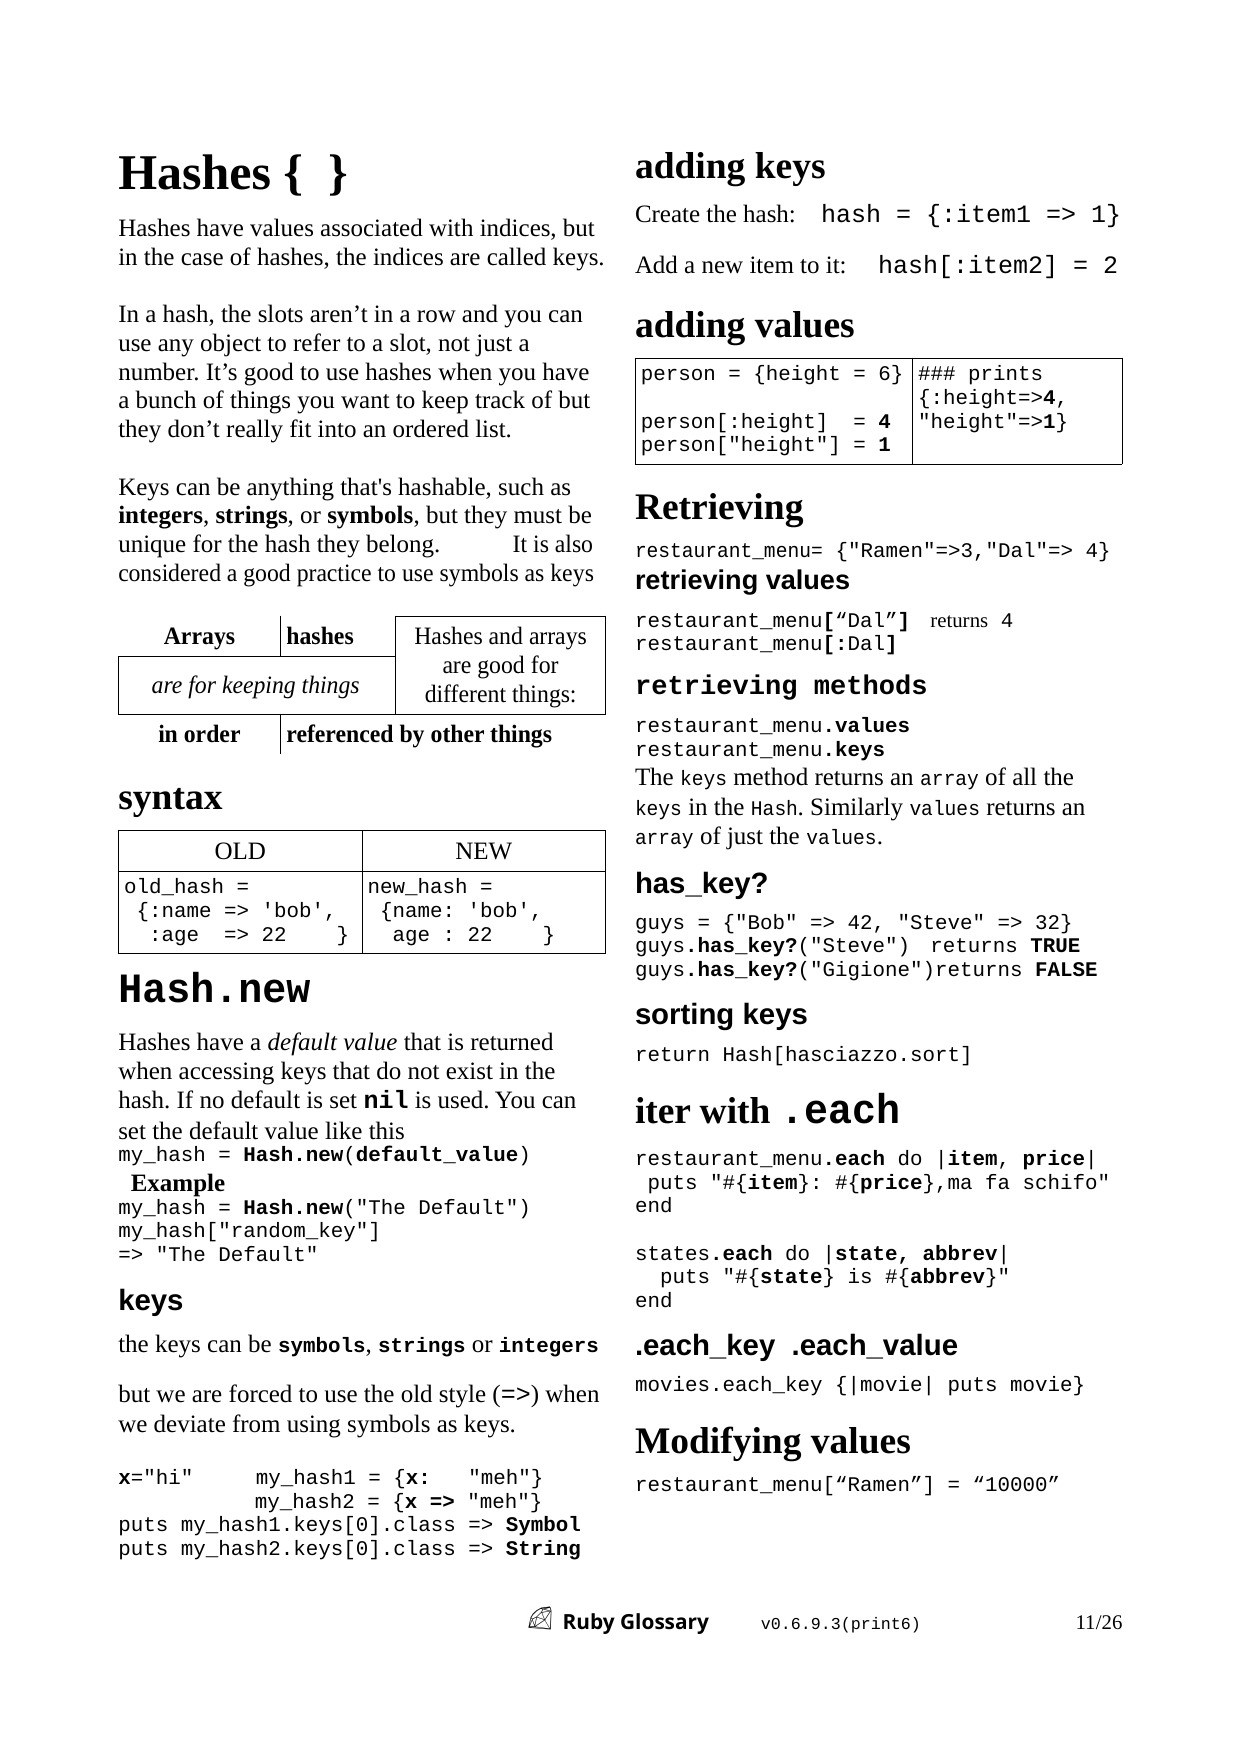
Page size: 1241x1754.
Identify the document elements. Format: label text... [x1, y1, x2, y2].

table_header OLD [119, 831, 362, 871]
text my_hash2 = {x => "meh"} [118, 1491, 605, 1514]
text puts my_hash1.keys[0].class => Symbol [118, 1514, 605, 1538]
picture [526, 1605, 552, 1630]
text Create the hash: hash = {:item1 => 1} [635, 199, 1122, 229]
text movies.each_key {|movie| puts movie} [635, 1374, 1122, 1398]
table_header hashes [281, 616, 395, 656]
table_cell new_hash = {name: 'bob', age : 22 } [363, 872, 605, 953]
text return Hash[hasciazzo.sort] [635, 1043, 1122, 1067]
subtitle adding keys [635, 143, 1122, 186]
text my_hash = Hash.new("The Default") [118, 1197, 605, 1221]
text states.each do |state, abbrev| [635, 1243, 1122, 1266]
table_cell referenced by other things [281, 715, 605, 754]
text puts my_hash2.keys[0].class => String [118, 1538, 605, 1562]
text end [635, 1195, 1122, 1219]
text end [635, 1290, 1122, 1313]
table_cell old_hash = {:name => 'bob', :age => 22 } [119, 872, 362, 953]
text The keys method returns an array of all the keys in the Hash. Similarly values returns an array of just the values. [635, 762, 1122, 851]
table_cell in order [118, 715, 280, 754]
subtitle syntax [118, 774, 605, 818]
text the keys can be symbols, strings or integers [118, 1329, 605, 1358]
subtitle Hashes { } [118, 143, 605, 201]
subtitle retrieving methods [635, 672, 1122, 702]
subtitle retrieving values [635, 564, 1122, 595]
text guys.has_key?("Gigione")returns FALSE [635, 959, 1122, 983]
text puts "#{item}: #{price},ma fa schifo" [635, 1172, 1122, 1195]
text guys.has_key?("Steve") returns TRUE [635, 935, 1122, 959]
subtitle keys [118, 1282, 605, 1316]
text restaurant_menu.keys [635, 738, 1122, 762]
subtitle adding values [635, 302, 1122, 345]
text but we are forced to use the old style (=>) when we deviate from using symbols as keys. [118, 1379, 605, 1438]
text Hashes have a default value that is returned when accessing keys that do not exist in the hash. If no default is set nil is used. You can set the default value like this [118, 1027, 605, 1144]
subtitle Retrieving [635, 485, 1122, 528]
table_header person = {height = 6} person[:height] = 4 person["height"] = 1 [636, 359, 912, 464]
subtitle Modifying values [635, 1419, 1122, 1462]
text restaurant_menu= {"Ramen"=>3,"Dal"=> 4} [635, 540, 1122, 564]
text In a hash, the slots aren’t in a row and you can use any object to refer to a slot, not just a number. It’s good to use hashes when you have a bunch of things you want to keep track of but they don’t really fit into an ordered list. [118, 299, 605, 443]
text Hashes have values associated with indices, but in the case of hashes, the indices are called keys. [118, 213, 605, 271]
text Keys can be anything that's hashable, such as integers, strings, or symbols, but they must be unique for the hash they belong. It is also considered a good practice to use symbols as keys [118, 472, 605, 587]
table_header Arrays [118, 616, 280, 656]
subtitle has_key? [635, 866, 1122, 899]
text restaurant_menu[:Dal] [635, 633, 1122, 657]
text x="hi" my_hash1 = {x: "meh"} [118, 1467, 605, 1491]
table_cell are for keeping things [119, 657, 395, 713]
text restaurant_menu.each do |item, price| [635, 1148, 1122, 1172]
text Example [118, 1168, 605, 1197]
text => "The Default" [118, 1244, 605, 1268]
table_header ### prints {:height=>4, "height"=>1} [913, 359, 1122, 464]
table_header Hashes and arrays are good for different things: [396, 617, 605, 713]
text guys = {"Bob" => 42, "Steve" => 32} [635, 912, 1122, 935]
text restaurant_menu.values [635, 715, 1122, 738]
table_header NEW [363, 831, 605, 871]
text puts "#{state} is #{abbrev}" [635, 1266, 1122, 1290]
subtitle .each_key .each_value [635, 1328, 1122, 1362]
subtitle iter with .each [635, 1088, 1122, 1136]
text restaurant_menu[“Ramen”] = “10000” [635, 1474, 1122, 1498]
text Add a new item to it: hash[:item2] = 2 [635, 250, 1122, 281]
subtitle sorting keys [635, 997, 1122, 1031]
text my_hash = Hash.new(default_value) [118, 1144, 605, 1168]
text restaurant_menu[“Dal”] returns 4 [635, 608, 1122, 633]
text my_hash["random_key"] [118, 1221, 605, 1244]
subtitle Hash.new [118, 968, 605, 1015]
